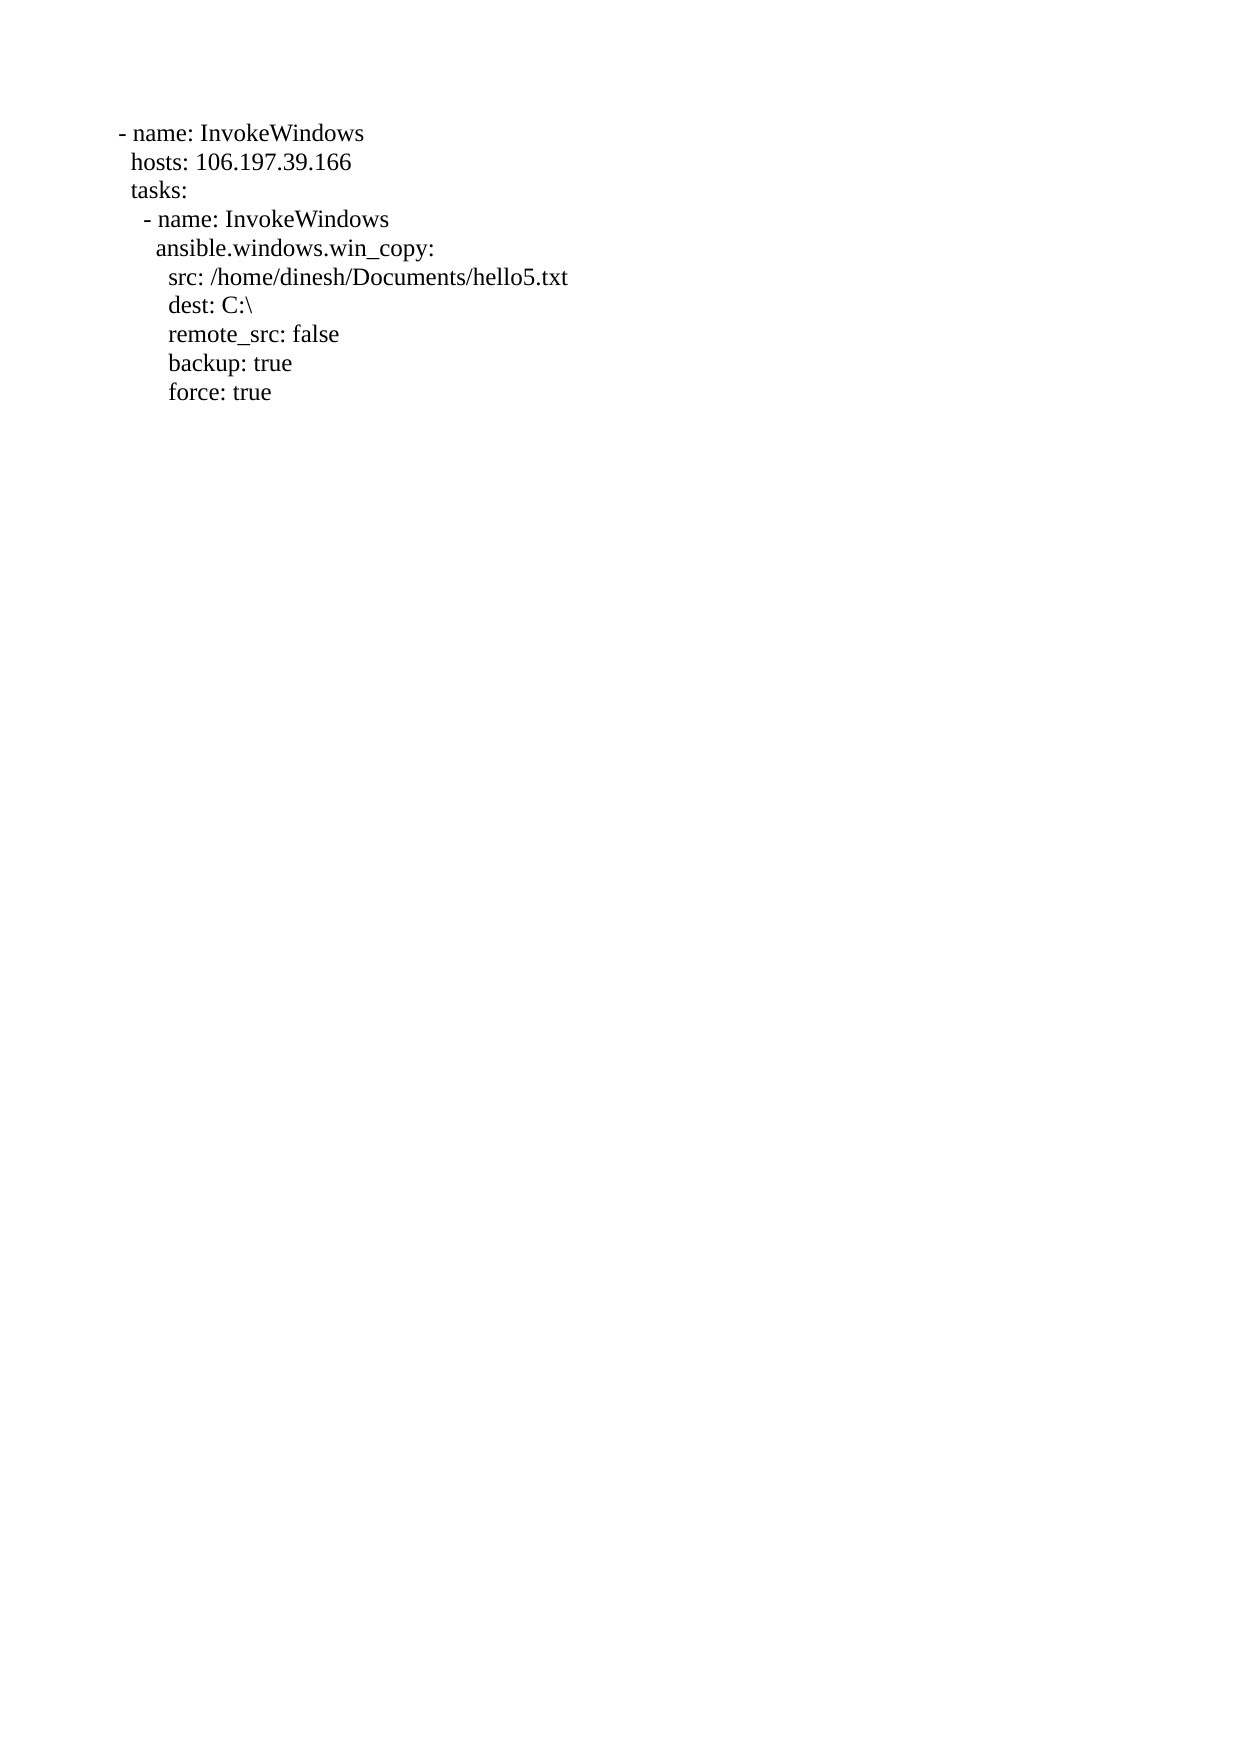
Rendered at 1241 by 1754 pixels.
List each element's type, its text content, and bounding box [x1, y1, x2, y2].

text - name: InvokeWindows hosts: 106.197.39.166 tasks: - name: InvokeWindows ansible.windows.win_copy: src: /home/dinesh/Documents/hello5.txt dest: C:\ remote_src: false backup: true force: true [118, 118, 1122, 406]
